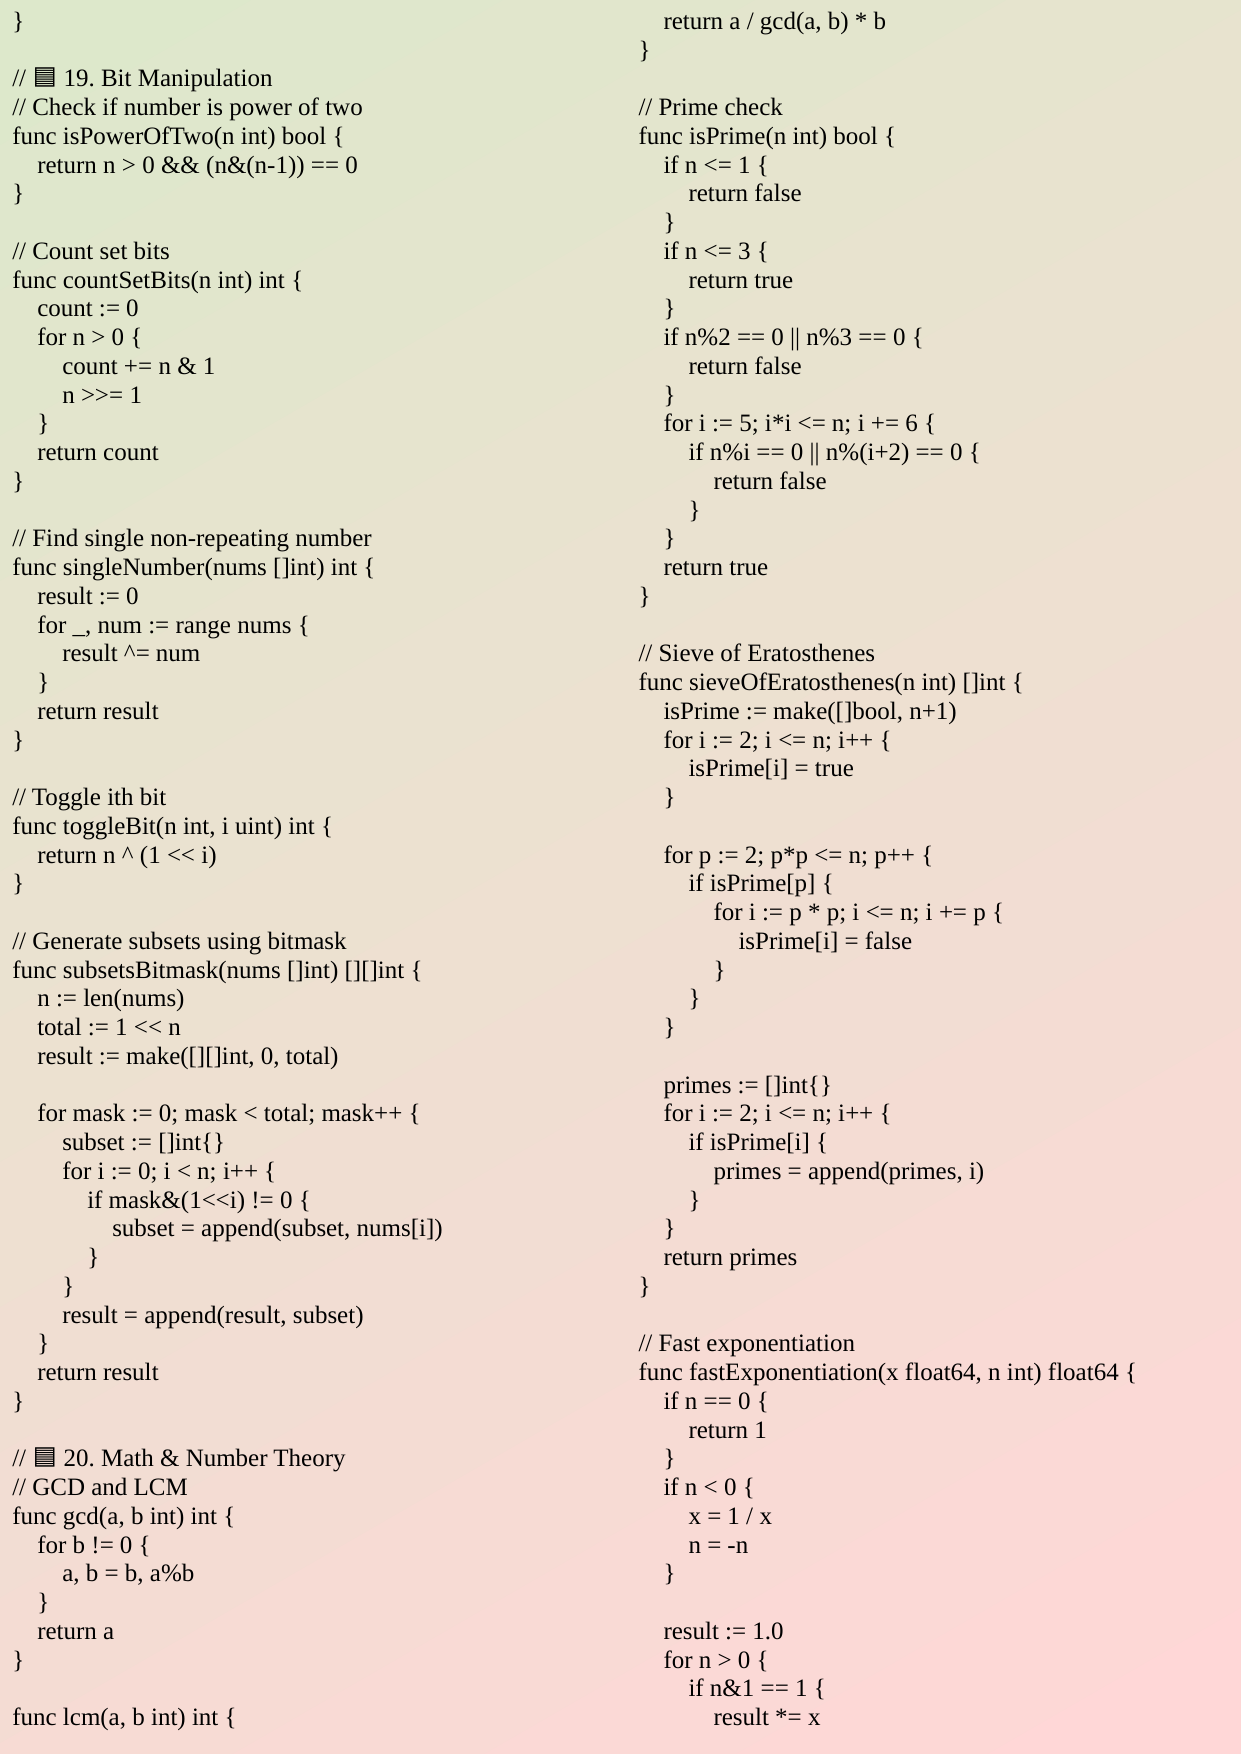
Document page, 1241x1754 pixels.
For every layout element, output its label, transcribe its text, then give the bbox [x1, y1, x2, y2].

text return n ^ (1 << i) [12, 840, 608, 868]
text count := 0 [12, 293, 608, 322]
text func toggleBit(n int, i uint) int { [12, 811, 608, 840]
text } [12, 1271, 608, 1300]
text } [12, 725, 608, 753]
text if mask&(1<<i) != 0 { [12, 1185, 608, 1213]
text result := make([][]int, 0, total) [12, 1041, 608, 1070]
text for p := 2; p*p <= n; p++ { [638, 840, 1234, 868]
text // 🟦 20. Math & Number Theory [12, 1443, 608, 1472]
text } [638, 1558, 1234, 1587]
text func isPrime(n int) bool { [638, 121, 1234, 150]
text } [12, 1386, 608, 1415]
text result *= x [638, 1702, 1234, 1731]
text // Check if number is power of two [12, 92, 608, 121]
text result = append(result, subset) [12, 1300, 608, 1328]
text if n <= 1 { [638, 150, 1234, 178]
text for i := 0; i < n; i++ { [12, 1156, 608, 1185]
text } [638, 380, 1234, 408]
text isPrime[i] = false [638, 926, 1234, 955]
text // Sieve of Eratosthenes [638, 638, 1234, 667]
text func fastExponentiation(x float64, n int) float64 { [638, 1357, 1234, 1386]
text for _, num := range nums { [12, 610, 608, 638]
text func sieveOfEratosthenes(n int) []int { [638, 667, 1234, 696]
text isPrime[i] = true [638, 753, 1234, 782]
text for n > 0 { [12, 322, 608, 351]
text } [638, 523, 1234, 552]
text } [12, 6, 608, 35]
text return false [638, 178, 1234, 207]
text func subsetsBitmask(nums []int) [][]int { [12, 955, 608, 983]
text } [638, 1213, 1234, 1242]
text n = -n [638, 1530, 1234, 1558]
text total := 1 << n [12, 1012, 608, 1041]
text func gcd(a, b int) int { [12, 1501, 608, 1530]
text // 🟦 19. Bit Manipulation [12, 63, 608, 92]
text } [638, 207, 1234, 236]
text x = 1 / x [638, 1501, 1234, 1530]
text if n&1 == 1 { [638, 1673, 1234, 1702]
text } [12, 178, 608, 207]
text } [638, 1271, 1234, 1300]
text if n == 0 { [638, 1386, 1234, 1415]
text } [638, 495, 1234, 523]
text return result [12, 1357, 608, 1386]
text return false [638, 351, 1234, 380]
text count += n & 1 [12, 351, 608, 380]
text for i := 2; i <= n; i++ { [638, 1098, 1234, 1127]
text } [638, 1012, 1234, 1041]
text // Fast exponentiation [638, 1328, 1234, 1357]
text if n%2 == 0 || n%3 == 0 { [638, 322, 1234, 351]
text return true [638, 265, 1234, 293]
text } [638, 983, 1234, 1012]
text func lcm(a, b int) int { [12, 1702, 608, 1731]
text return count [12, 437, 608, 466]
text for i := 5; i*i <= n; i += 6 { [638, 408, 1234, 437]
text if n < 0 { [638, 1472, 1234, 1501]
text func isPowerOfTwo(n int) bool { [12, 121, 608, 150]
text return result [12, 696, 608, 725]
text isPrime := make([]bool, n+1) [638, 696, 1234, 725]
text for b != 0 { [12, 1530, 608, 1558]
text if isPrime[i] { [638, 1127, 1234, 1156]
text result := 0 [12, 581, 608, 610]
text for mask := 0; mask < total; mask++ { [12, 1098, 608, 1127]
text } [638, 35, 1234, 63]
text } [638, 782, 1234, 811]
text // Prime check [638, 92, 1234, 121]
text } [12, 466, 608, 495]
text n >>= 1 [12, 380, 608, 408]
text } [12, 667, 608, 696]
text primes = append(primes, i) [638, 1156, 1234, 1185]
text } [12, 1587, 608, 1616]
text return false [638, 466, 1234, 495]
text subset := []int{} [12, 1127, 608, 1156]
text if n%i == 0 || n%(i+2) == 0 { [638, 437, 1234, 466]
text } [12, 1645, 608, 1673]
text // GCD and LCM [12, 1472, 608, 1501]
text } [638, 581, 1234, 610]
text } [12, 1328, 608, 1357]
text } [12, 408, 608, 437]
text for i := 2; i <= n; i++ { [638, 725, 1234, 753]
text return a [12, 1616, 608, 1645]
text } [638, 1443, 1234, 1472]
text for n > 0 { [638, 1645, 1234, 1673]
text return a / gcd(a, b) * b [638, 6, 1234, 35]
text n := len(nums) [12, 983, 608, 1012]
text // Generate subsets using bitmask [12, 926, 608, 955]
text return primes [638, 1242, 1234, 1271]
text } [638, 293, 1234, 322]
text func singleNumber(nums []int) int { [12, 552, 608, 581]
text } [638, 1185, 1234, 1213]
text func countSetBits(n int) int { [12, 265, 608, 293]
text if isPrime[p] { [638, 868, 1234, 897]
text // Toggle ith bit [12, 782, 608, 811]
text } [638, 955, 1234, 983]
text } [12, 1242, 608, 1271]
text result ^= num [12, 638, 608, 667]
text return true [638, 552, 1234, 581]
text a, b = b, a%b [12, 1558, 608, 1587]
text return 1 [638, 1415, 1234, 1443]
text result := 1.0 [638, 1616, 1234, 1645]
text primes := []int{} [638, 1070, 1234, 1098]
text } [12, 868, 608, 897]
text return n > 0 && (n&(n-1)) == 0 [12, 150, 608, 178]
text subset = append(subset, nums[i]) [12, 1213, 608, 1242]
text if n <= 3 { [638, 236, 1234, 265]
text for i := p * p; i <= n; i += p { [638, 897, 1234, 926]
text // Find single non-repeating number [12, 523, 608, 552]
text // Count set bits [12, 236, 608, 265]
